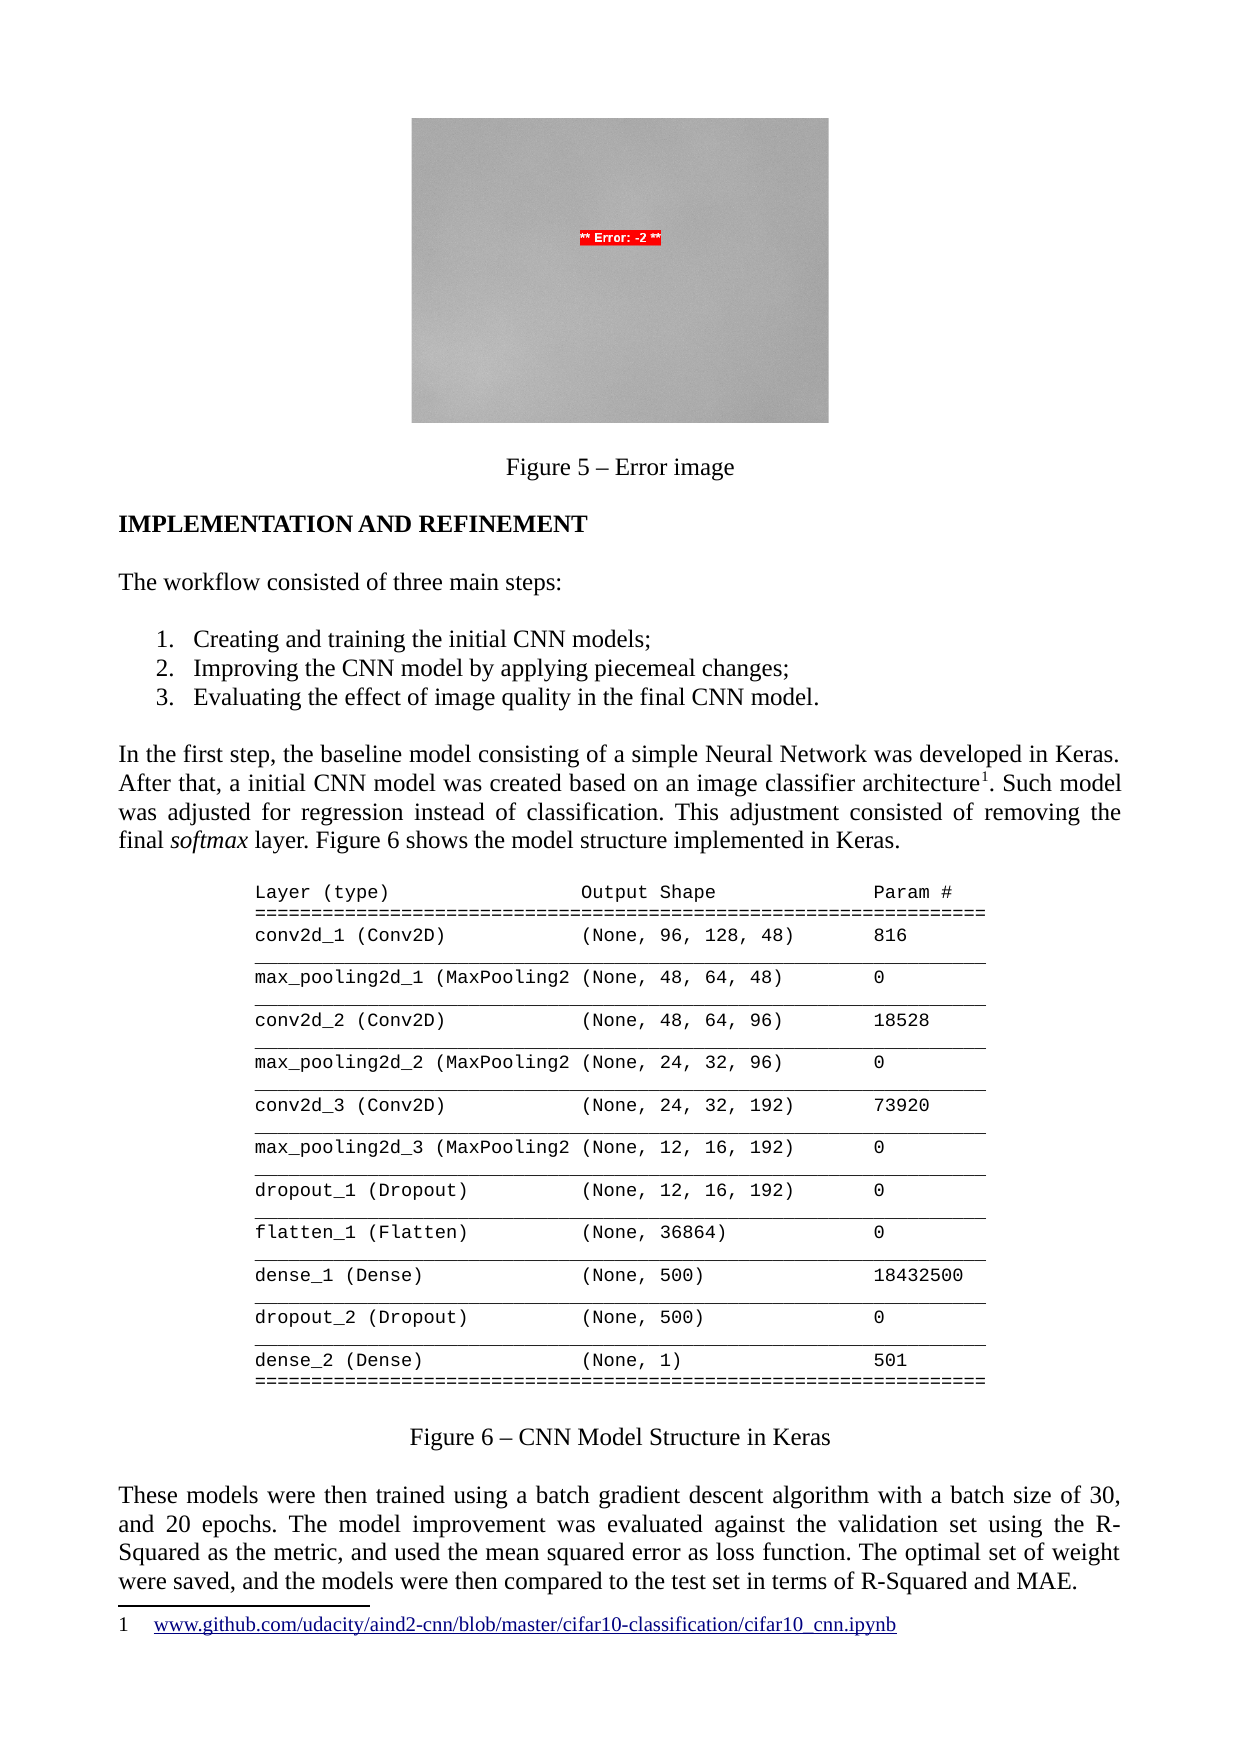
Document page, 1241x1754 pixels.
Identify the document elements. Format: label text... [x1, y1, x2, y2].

text The workflow consisted of three main steps: [118, 567, 1122, 595]
text www.github.com/udacity/aind2-cnn/blob/master/cifar10-classification/cifar10_cnn.ipynb [118, 1612, 1122, 1636]
text Layer (type) Output Shape Param # [118, 883, 1122, 904]
text _________________________________________________________________ [118, 1329, 1122, 1350]
text _________________________________________________________________ [118, 1159, 1122, 1180]
text flatten_1 (Flatten) (None, 36864) 0 [118, 1223, 1122, 1244]
text max_pooling2d_2 (MaxPooling2 (None, 24, 32, 96) 0 [118, 1053, 1122, 1074]
list Improving the CNN model by applying piecemeal changes; [156, 653, 1122, 682]
picture [411, 118, 829, 423]
text ================================================================= [118, 1372, 1122, 1393]
text conv2d_1 (Conv2D) (None, 96, 128, 48) 816 [118, 925, 1122, 947]
text dense_2 (Dense) (None, 1) 501 [118, 1350, 1122, 1372]
text ================================================================= [118, 904, 1122, 925]
text dropout_1 (Dropout) (None, 12, 16, 192) 0 [118, 1180, 1122, 1202]
text In the first step, the baseline model consisting of a simple Neural Network was developed in Keras. After that, a initial CNN model was created based on an image classifier architecture. Such model was adjusted for regression instead of classification. This adjustment consisted of removing the final softmax layer. Figure 6 shows the model structure implemented in Keras. [118, 739, 1122, 854]
text _________________________________________________________________ [118, 1032, 1122, 1053]
list Creating and training the initial CNN models; [156, 624, 1122, 653]
text These models were then trained using a batch gradient descent algorithm with a batch size of 30, and 20 epochs. The model improvement was evaluated against the validation set using the R-Squared as the metric, and used the mean squared error as loss function. The optimal set of weight were saved, and the models were then compared to the test set in terms of R-Squared and MAE. [118, 1480, 1122, 1595]
text Figure 6 – CNN Model Structure in Keras [118, 1422, 1122, 1451]
text max_pooling2d_1 (MaxPooling2 (None, 48, 64, 48) 0 [118, 968, 1122, 989]
text conv2d_3 (Conv2D) (None, 24, 32, 192) 73920 [118, 1095, 1122, 1117]
text _________________________________________________________________ [118, 1244, 1122, 1265]
text _________________________________________________________________ [118, 1074, 1122, 1095]
text _________________________________________________________________ [118, 1117, 1122, 1138]
text conv2d_2 (Conv2D) (None, 48, 64, 96) 18528 [118, 1010, 1122, 1032]
text _________________________________________________________________ [118, 989, 1122, 1010]
text Figure 5 – Error image [118, 452, 1122, 480]
text _________________________________________________________________ [118, 1202, 1122, 1223]
text IMPLEMENTATION AND REFINEMENT [118, 509, 1122, 538]
text _________________________________________________________________ [118, 1287, 1122, 1308]
text _________________________________________________________________ [118, 947, 1122, 968]
text dense_1 (Dense) (None, 500) 18432500 [118, 1265, 1122, 1287]
text dropout_2 (Dropout) (None, 500) 0 [118, 1308, 1122, 1329]
text max_pooling2d_3 (MaxPooling2 (None, 12, 16, 192) 0 [118, 1138, 1122, 1159]
list Evaluating the effect of image quality in the final CNN model. [156, 682, 1122, 710]
